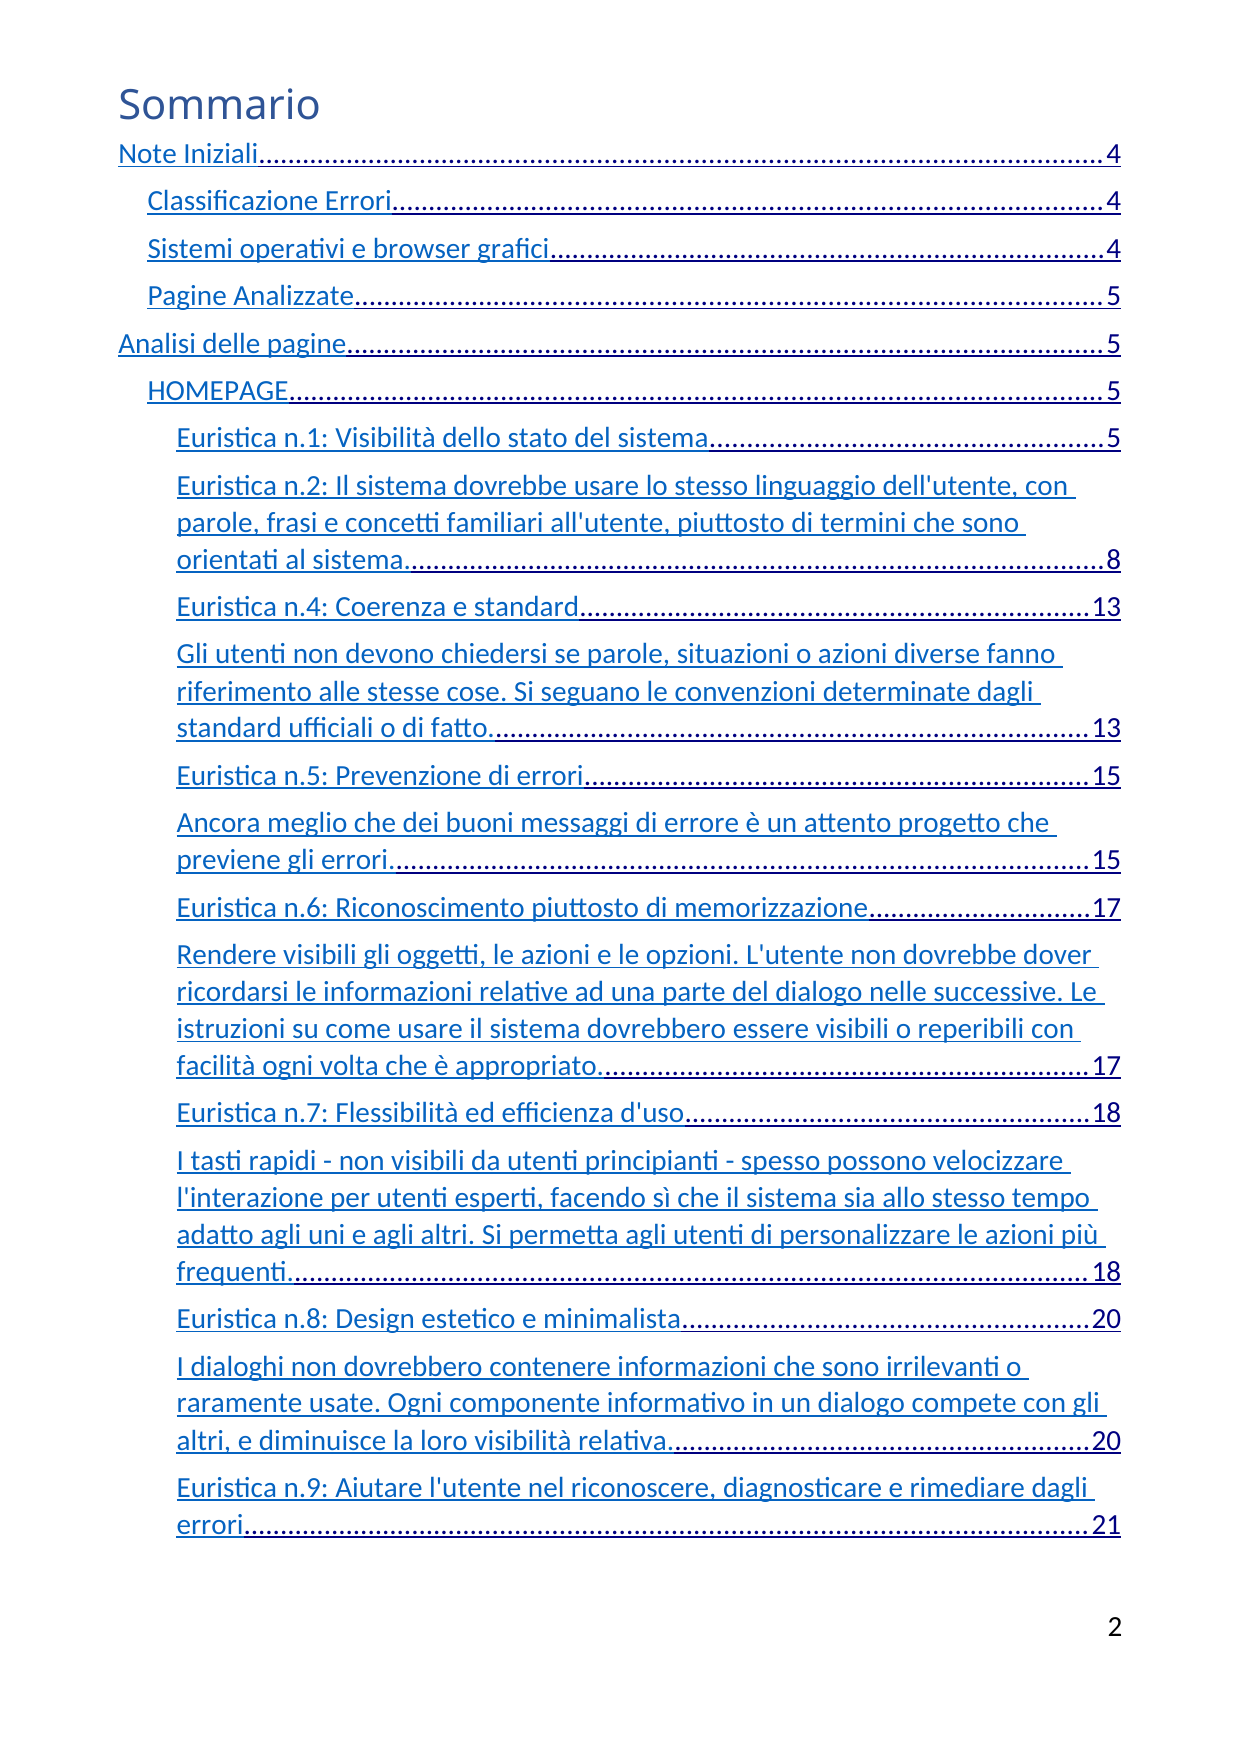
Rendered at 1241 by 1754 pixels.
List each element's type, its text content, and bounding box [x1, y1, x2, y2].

text Euristica n.4: Coerenza e standard 13 [176, 588, 1122, 624]
text Euristica n.5: Prevenzione di errori 15 [176, 757, 1122, 793]
text Ancora meglio che dei buoni messaggi di errore è un attento progetto che previene gli errori. 15 [176, 804, 1122, 877]
text Euristica n.1: Visibilità dello stato del sistema 5 [176, 419, 1122, 455]
text Classificazione Errori 4 [147, 182, 1122, 218]
text Sommario [118, 75, 1122, 132]
text Euristica n.7: Flessibilità ed efficienza d'uso 18 [176, 1094, 1122, 1130]
text Euristica n.2: Il sistema dovrebbe usare lo stesso linguaggio dell'utente, con parole, frasi e concetti familiari all'utente, piuttosto di termini che sono orientati al sistema. 8 [176, 467, 1122, 576]
text Rendere visibili gli oggetti, le azioni e le opzioni. L'utente non dovrebbe dover ricordarsi le informazioni relative ad una parte del dialogo nelle successive. Le istruzioni su come usare il sistema dovrebbero essere visibili o reperibili con facilità ogni volta che è appropriato. 17 [176, 936, 1122, 1083]
text Euristica n.6: Riconoscimento piuttosto di memorizzazione 17 [176, 889, 1122, 924]
text Pagine Analizzate 5 [147, 277, 1122, 313]
text Sistemi operativi e browser grafici 4 [147, 230, 1122, 266]
text I dialoghi non dovrebbero contenere informazioni che sono irrilevanti o raramente usate. Ogni componente informativo in un dialogo compete con gli altri, e diminuisce la loro visibilità relativa. 20 [176, 1348, 1122, 1457]
text Analisi delle pagine 5 [118, 325, 1122, 360]
text Euristica n.8: Design estetico e minimalista 20 [176, 1300, 1122, 1336]
text I tasti rapidi - non visibili da utenti principianti - spesso possono velocizzare l'interazione per utenti esperti, facendo sì che il sistema sia allo stesso tempo adatto agli uni e agli altri. Si permetta agli utenti di personalizzare le azioni più frequenti. 18 [176, 1142, 1122, 1288]
text Note Iniziali 4 [118, 135, 1122, 171]
text Gli utenti non devono chiedersi se parole, situazioni o azioni diverse fanno riferimento alle stesse cose. Si seguano le convenzioni determinate dagli standard ufficiali o di fatto. 13 [176, 636, 1122, 745]
text HOMEPAGE 5 [147, 372, 1122, 408]
text Euristica n.9: Aiutare l'utente nel riconoscere, diagnosticare e rimediare dagli errori 21 [176, 1469, 1122, 1542]
